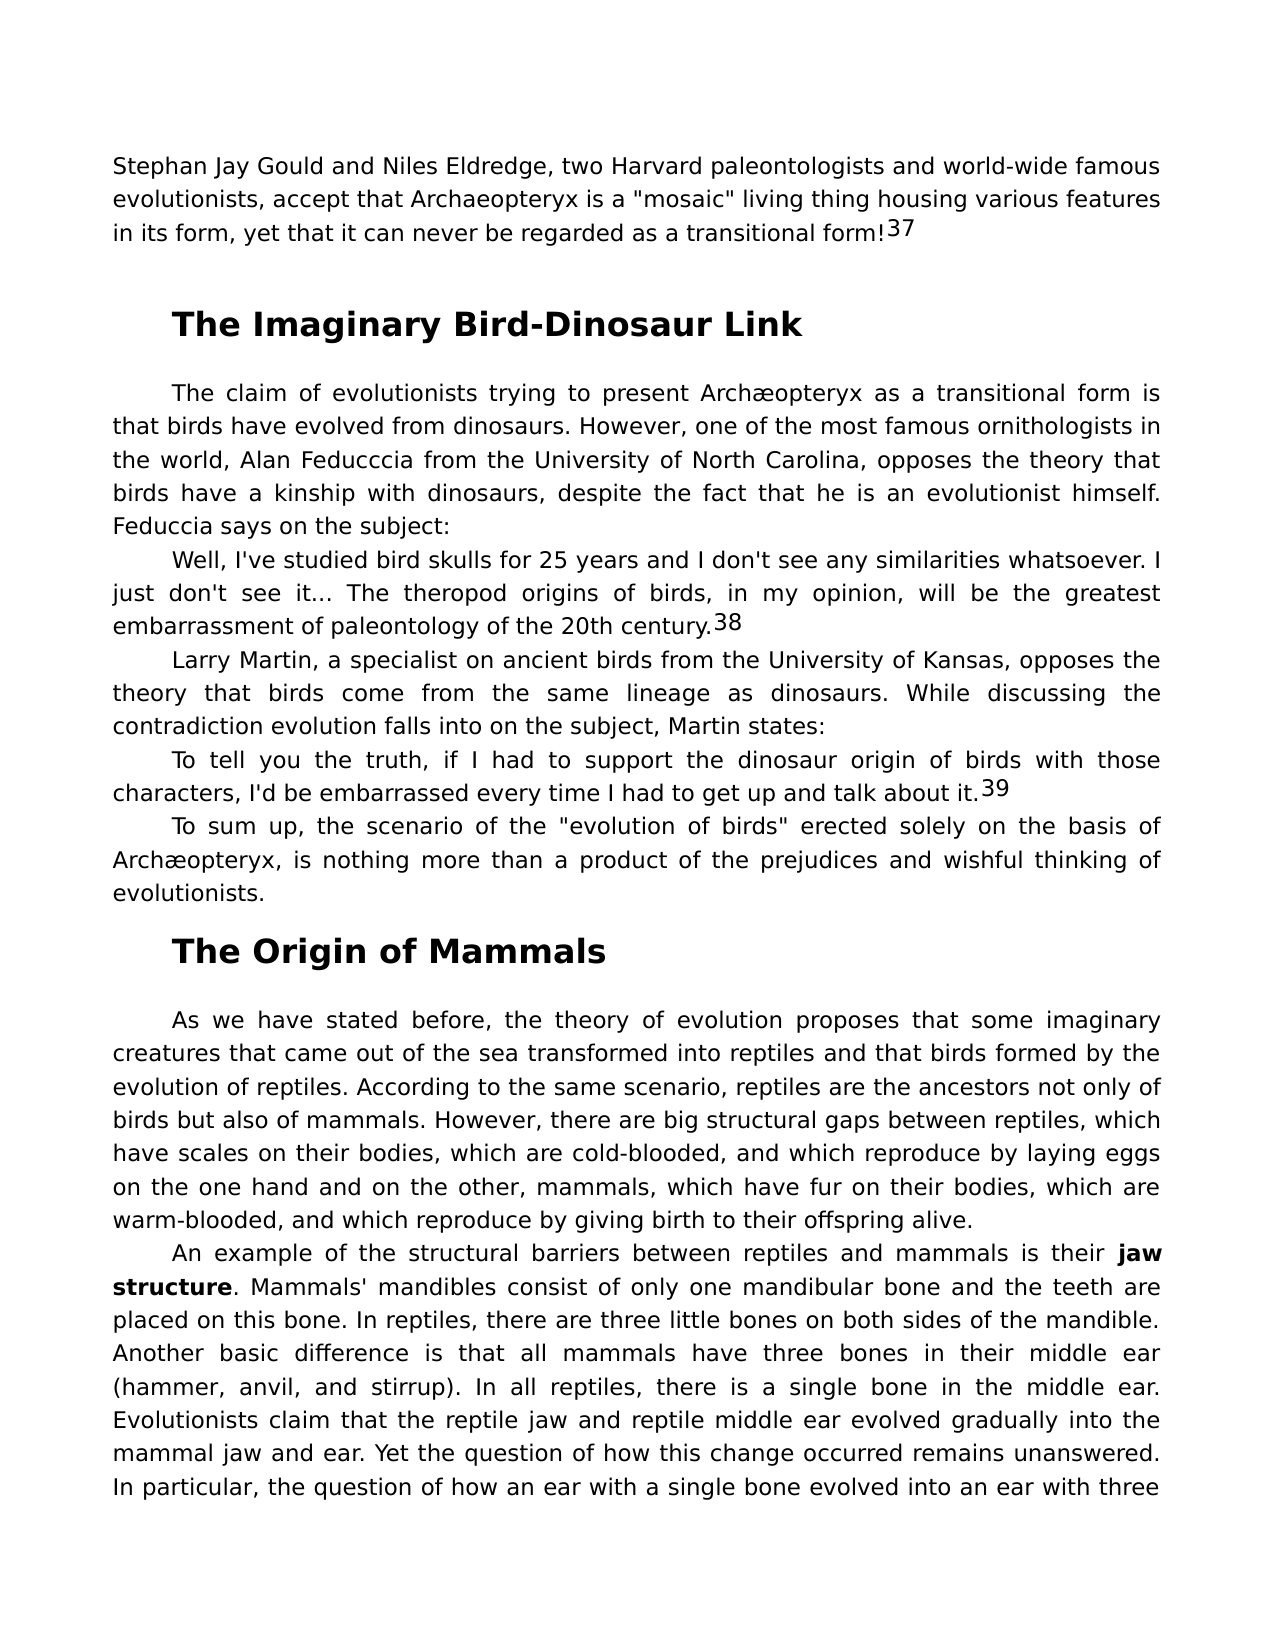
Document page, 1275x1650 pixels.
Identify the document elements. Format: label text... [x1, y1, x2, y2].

text Larry Martin, a specialist on ancient birds from the University of Kansas, opposes the theory that birds come from the same lineage as dinosaurs. While discussing the contradiction evolution falls into on the subject, Martin states: [112, 641, 1162, 741]
text Well, I've studied bird skulls for 25 years and I don't see any similarities whatsoever. I just don't see it... The theropod origins of birds, in my opinion, will be the greatest embarrassment of paleontology of the 20th century.38 [112, 541, 1162, 641]
text An example of the structural barriers between reptiles and mammals is their jaw structure. Mammals' mandibles consist of only one mandibular bone and the teeth are placed on this bone. In reptiles, there are three little bones on both sides of the mandible. Another basic difference is that all mammals have three bones in their middle ear (hammer, anvil, and stirrup). In all reptiles, there is a single bone in the middle ear. Evolutionists claim that the reptile jaw and reptile middle ear evolved gradually into the mammal jaw and ear. Yet the question of how this change occurred remains unanswered. In particular, the question of how an ear with a single bone evolved into an ear with three [112, 1235, 1162, 1502]
text As we have stated before, the theory of evolution proposes that some imaginary creatures that came out of the sea transformed into reptiles and that birds formed by the evolution of reptiles. According to the same scenario, reptiles are the ancestors not only of birds but also of mammals. However, there are big structural gaps between reptiles, which have scales on their bodies, which are cold-blooded, and which reproduce by laying eggs on the one hand and on the other, mammals, which have fur on their bodies, which are warm-blooded, and which reproduce by giving birth to their offspring alive. [112, 1002, 1162, 1235]
text To tell you the truth, if I had to support the dinosaur origin of birds with those characters, I'd be embarrassed every time I had to get up and talk about it.39 [112, 741, 1162, 808]
text Stephan Jay Gould and Niles Eldredge, two Harvard paleontologists and world-wide famous evolutionists, accept that Archaeopteryx is a "mosaic" living thing housing various features in its form, yet that it can never be regarded as a transitional form!37 [112, 148, 1162, 248]
text To sum up, the scenario of the "evolution of birds" erected solely on the basis of Archæopteryx, is nothing more than a product of the prejudices and wishful thinking of evolutionists. [112, 808, 1162, 908]
text The Imaginary Bird-Dinosaur Link [112, 314, 1162, 341]
text The Origin of Mammals [112, 941, 1162, 968]
text The claim of evolutionists trying to present Archæopteryx as a transitional form is that birds have evolved from dinosaurs. However, one of the most famous ornithologists in the world, Alan Feducccia from the University of North Carolina, opposes the theory that birds have a kinship with dinosaurs, despite the fact that he is an evolutionist himself. Feduccia says on the subject: [112, 375, 1162, 541]
